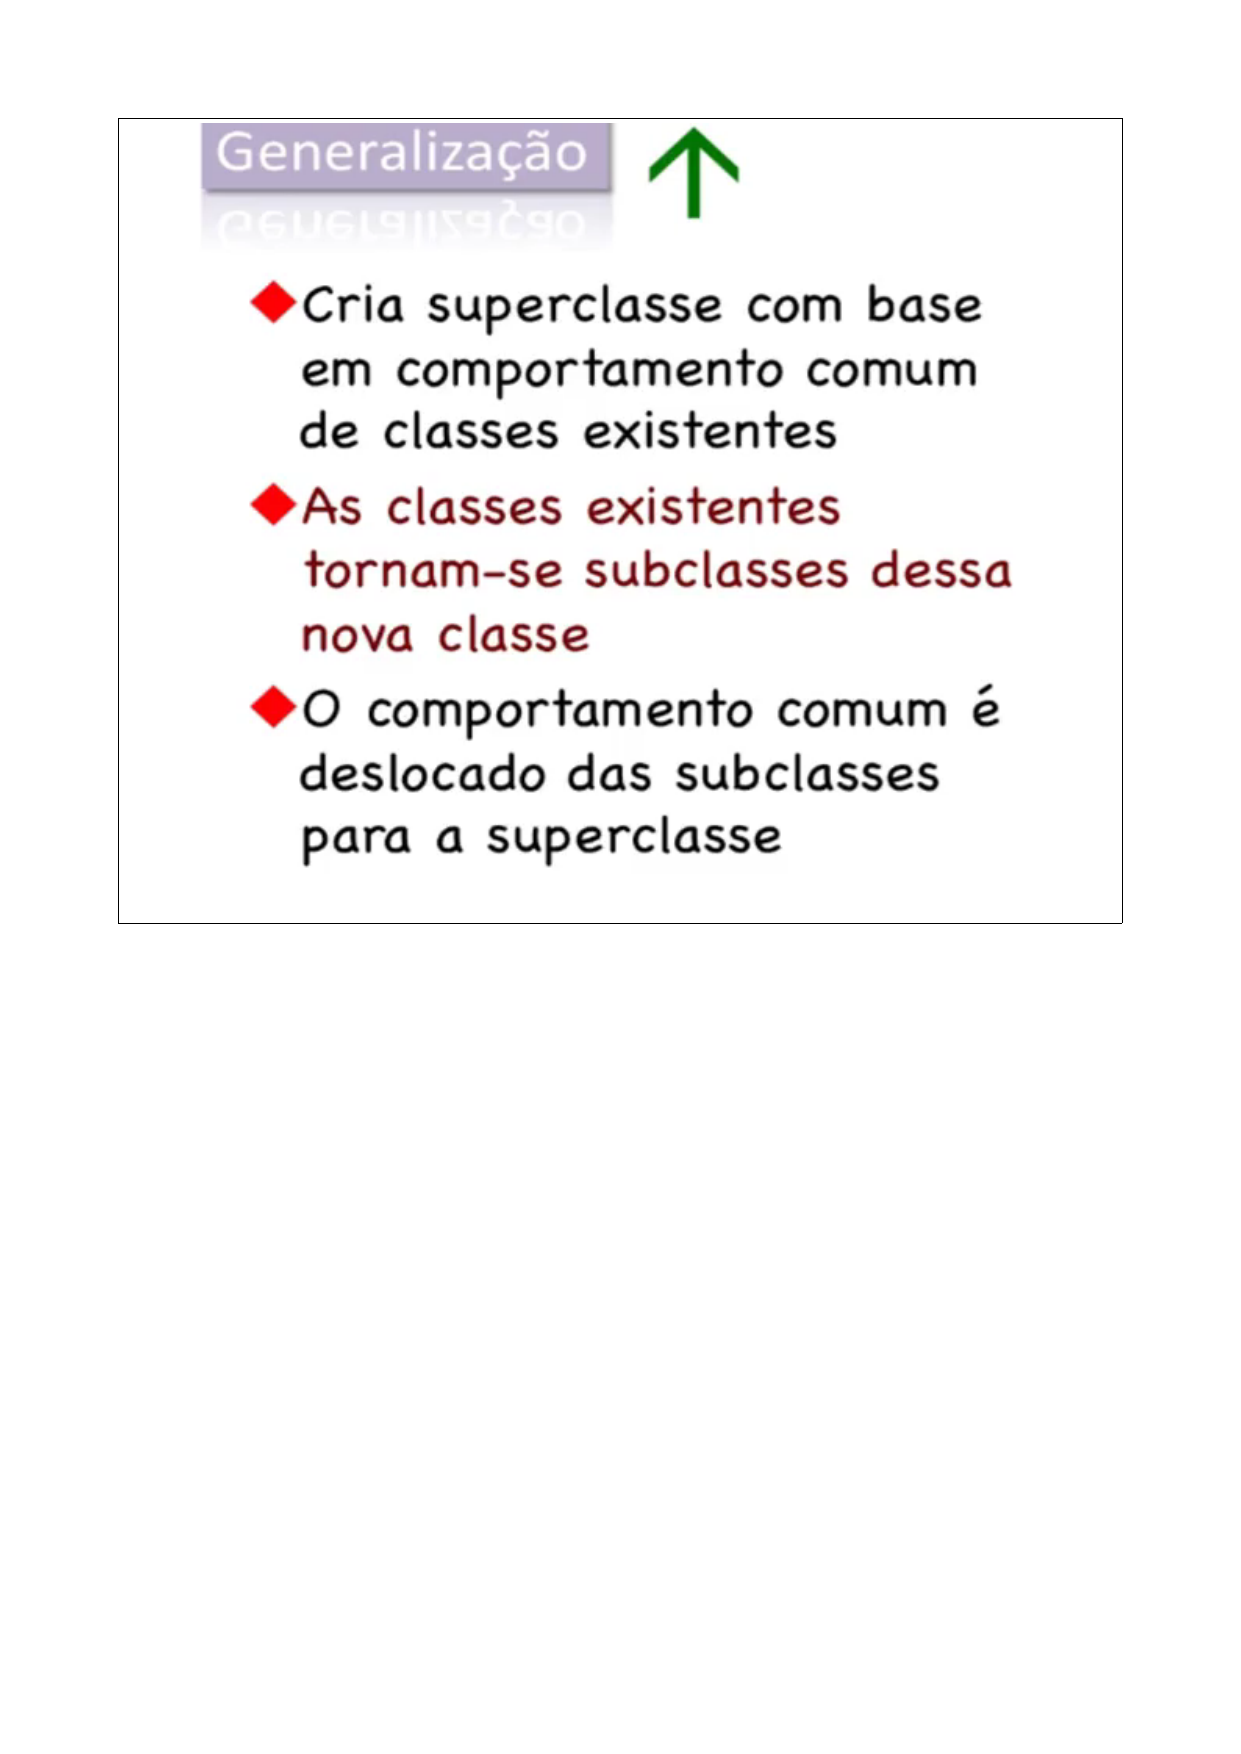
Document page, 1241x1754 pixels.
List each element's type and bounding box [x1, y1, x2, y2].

picture [198, 123, 1042, 888]
table_cell [119, 119, 1122, 922]
